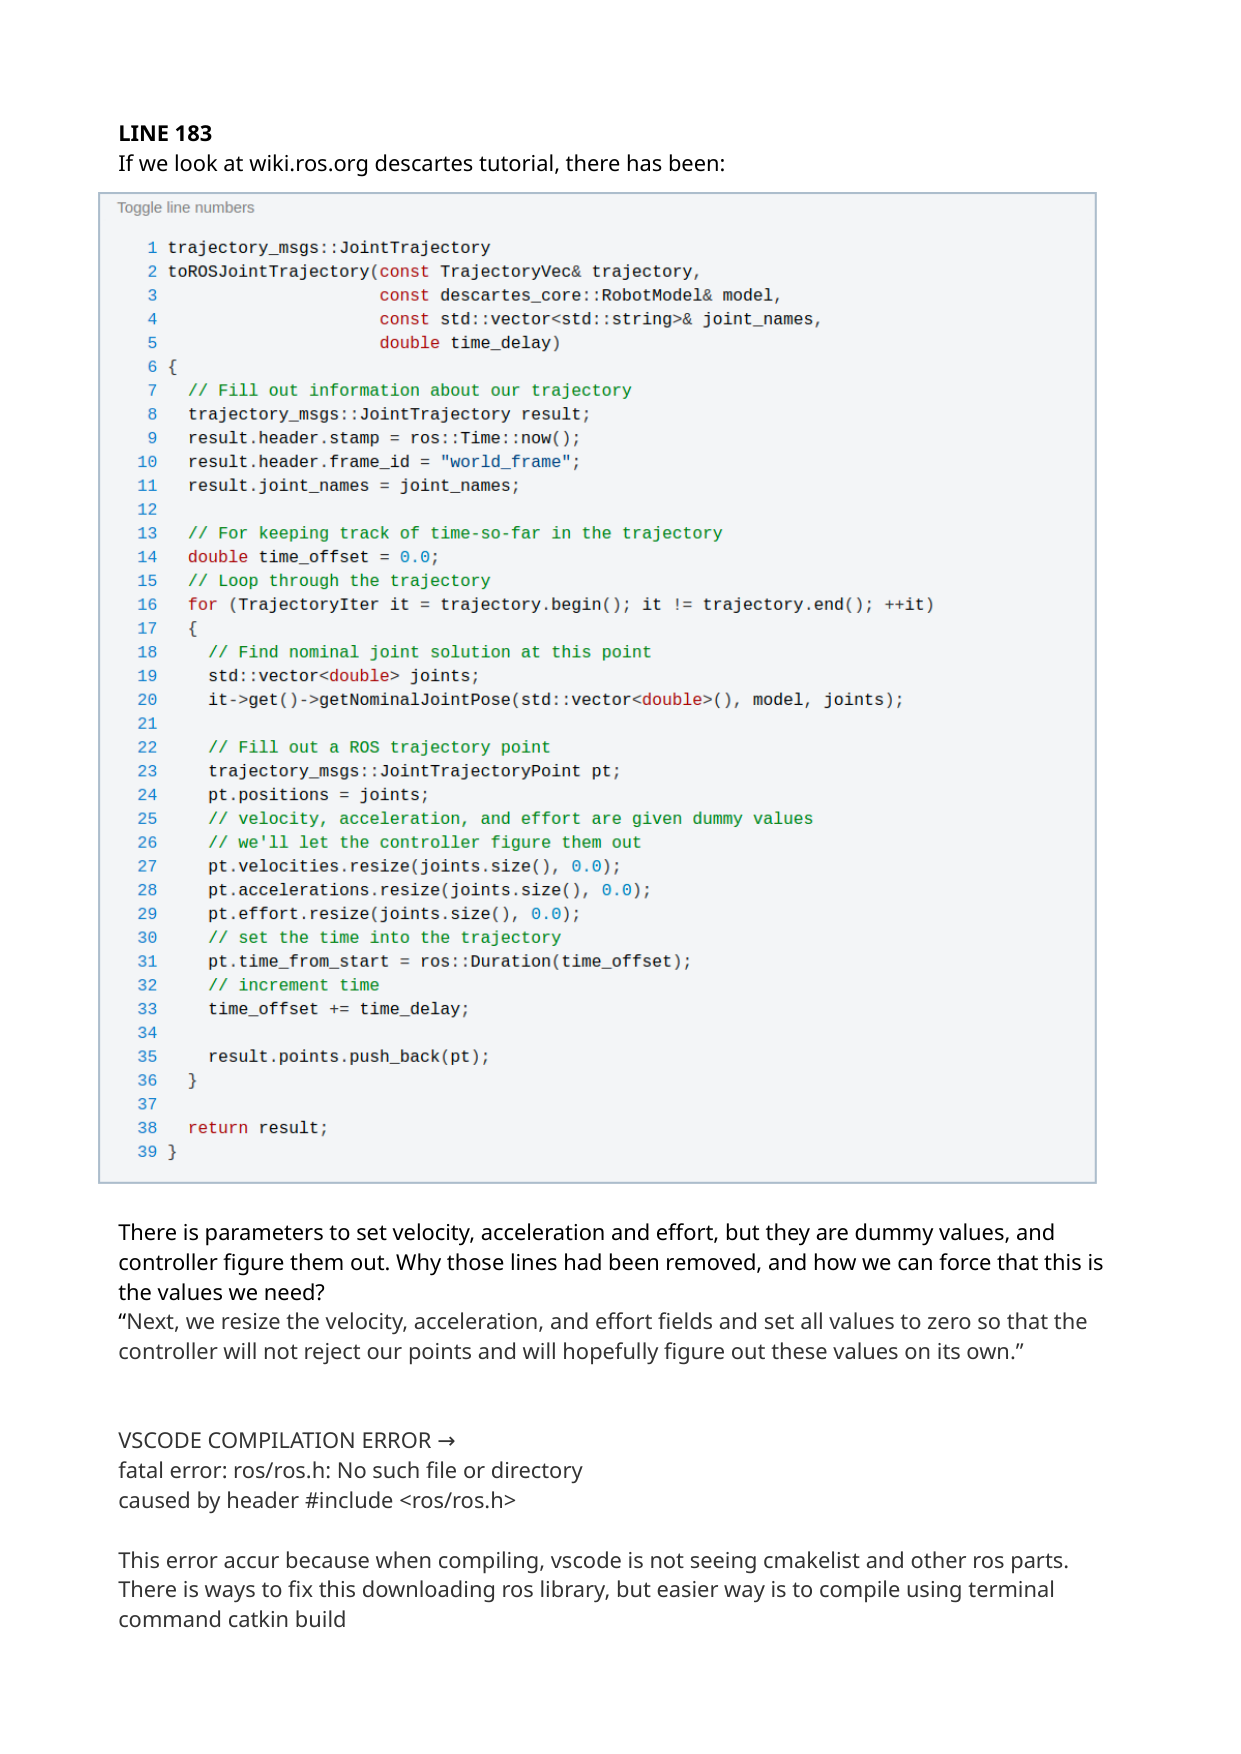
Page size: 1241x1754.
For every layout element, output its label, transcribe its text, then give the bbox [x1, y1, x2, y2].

text There is parameters to set velocity, acceleration and effort, but they are dummy values, and controller figure them out. Why those lines had been removed, and how we can force that this is the values we need? [118, 1217, 1122, 1306]
text LINE 183 [118, 118, 1122, 148]
text VSCODE COMPILATION ERROR → [118, 1425, 1122, 1455]
text fatal error: ros/ros.h: No such file or directory [118, 1455, 1122, 1485]
text If we look at wiki.ros.org descartes tutorial, there has been: [118, 148, 1122, 1217]
text This error accur because when compiling, vscode is not seeing cmakelist and other ros parts. There is ways to fix this downloading ros library, but easier way is to compile using terminal command catkin build [118, 1544, 1122, 1634]
text caused by header #include <ros/ros.h> [118, 1485, 1122, 1515]
picture [96, 192, 1101, 1187]
text “Next, we resize the velocity, acceleration, and effort fields and set all values to zero so that the controller will not reject our points and will hopefully figure out these values on its own.” [118, 1306, 1122, 1366]
